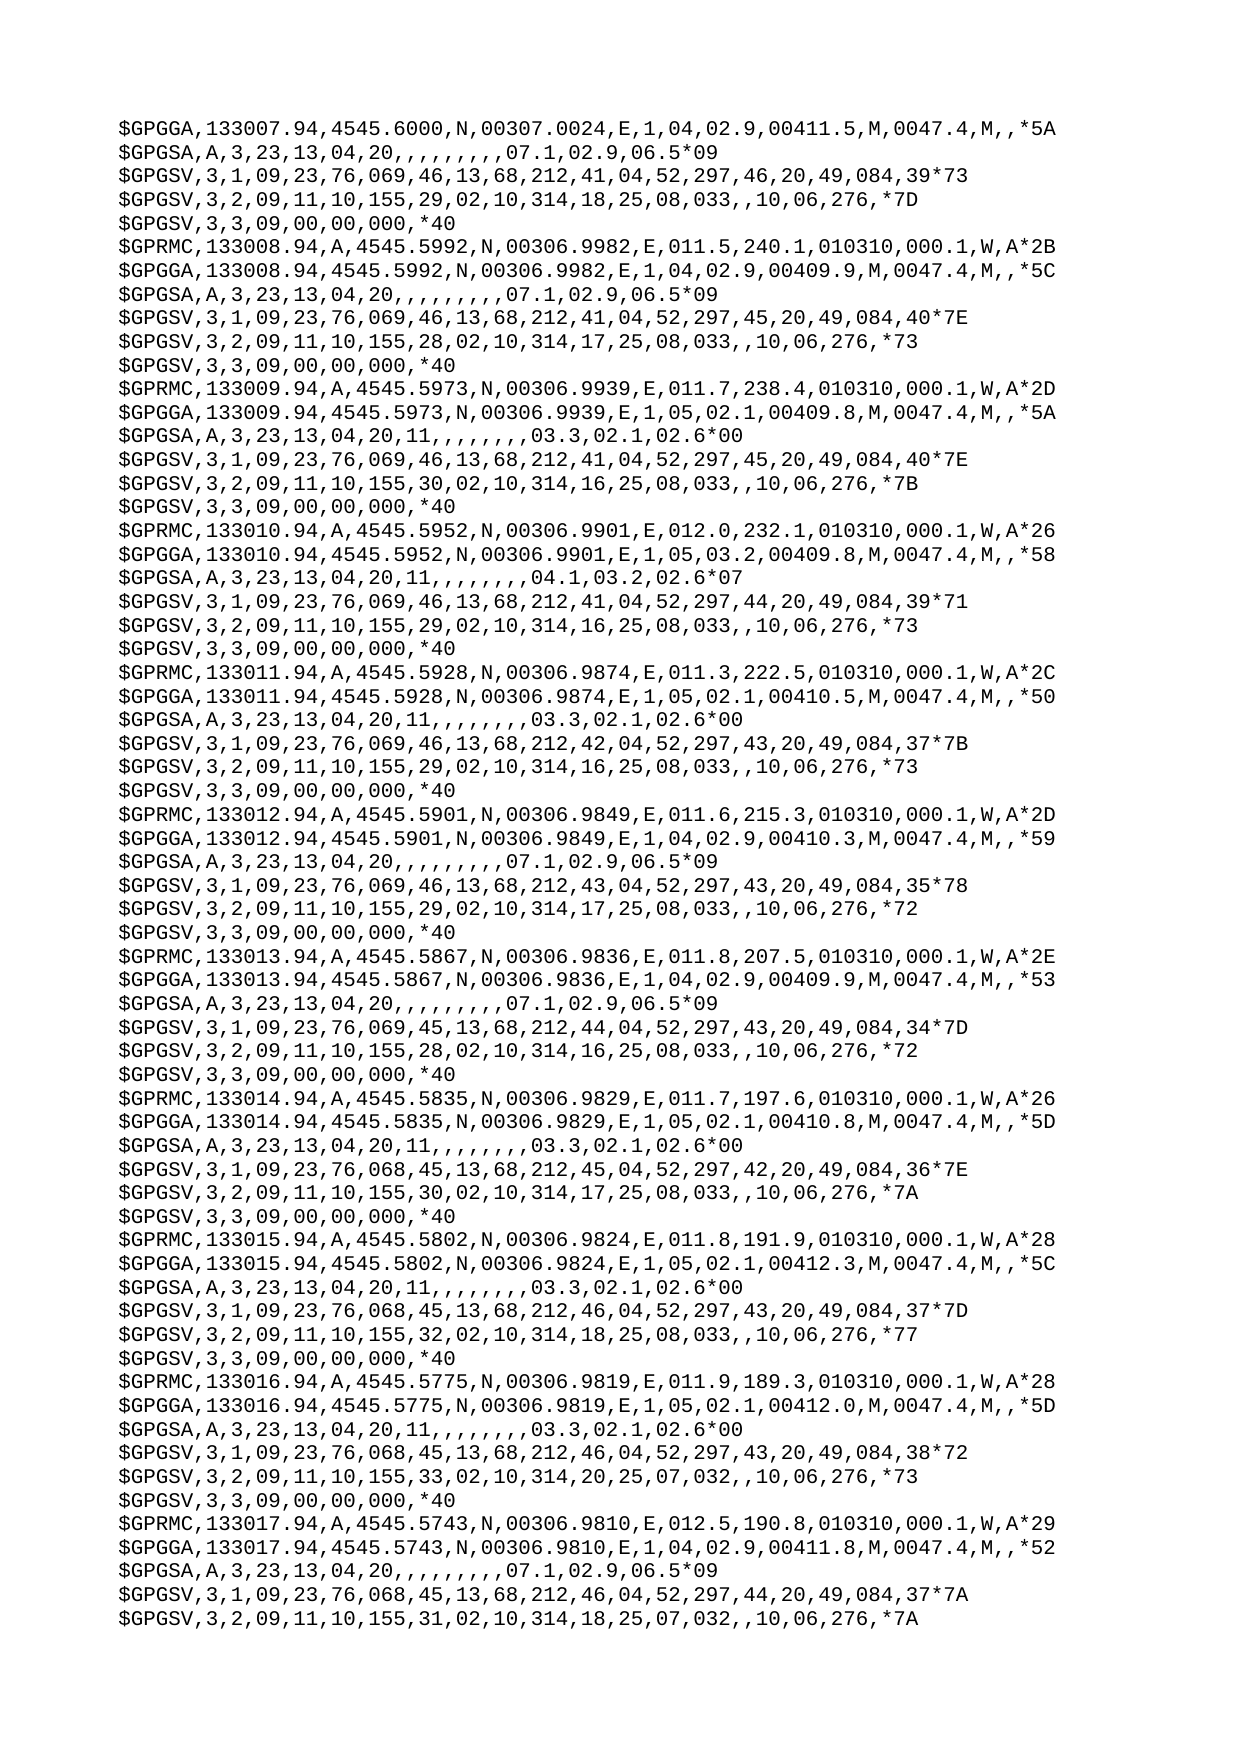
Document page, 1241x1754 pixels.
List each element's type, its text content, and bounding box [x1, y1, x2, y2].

text $GPGGA,133012.94,4545.5901,N,00306.9849,E,1,04,02.9,00410.3,M,0047.4,M,,*59 [118, 827, 1122, 851]
text $GPGSV,3,1,09,23,76,069,46,13,68,212,41,04,52,297,44,20,49,084,39*71 [118, 591, 1122, 615]
text $GPGSV,3,2,09,11,10,155,30,02,10,314,16,25,08,033,,10,06,276,*7B [118, 473, 1122, 496]
text $GPGSV,3,2,09,11,10,155,29,02,10,314,16,25,08,033,,10,06,276,*73 [118, 615, 1122, 638]
text $GPRMC,133011.94,A,4545.5928,N,00306.9874,E,011.3,222.5,010310,000.1,W,A*2C [118, 662, 1122, 686]
text $GPGSV,3,2,09,11,10,155,31,02,10,314,18,25,07,032,,10,06,276,*7A [118, 1608, 1122, 1631]
text $GPGSA,A,3,23,13,04,20,11,,,,,,,,03.3,02.1,02.6*00 [118, 1277, 1122, 1300]
text $GPGSA,A,3,23,13,04,20,,,,,,,,,07.1,02.9,06.5*09 [118, 851, 1122, 875]
text $GPGSV,3,3,09,00,00,000,*40 [118, 354, 1122, 378]
text $GPGSV,3,2,09,11,10,155,29,02,10,314,16,25,08,033,,10,06,276,*73 [118, 757, 1122, 780]
text $GPGSV,3,2,09,11,10,155,32,02,10,314,18,25,08,033,,10,06,276,*77 [118, 1324, 1122, 1348]
text $GPRMC,133017.94,A,4545.5743,N,00306.9810,E,012.5,190.8,010310,000.1,W,A*29 [118, 1513, 1122, 1537]
text $GPRMC,133009.94,A,4545.5973,N,00306.9939,E,011.7,238.4,010310,000.1,W,A*2D [118, 378, 1122, 402]
text $GPGSV,3,3,09,00,00,000,*40 [118, 1064, 1122, 1088]
text $GPGSV,3,3,09,00,00,000,*40 [118, 1348, 1122, 1371]
text $GPGSV,3,1,09,23,76,068,45,13,68,212,46,04,52,297,44,20,49,084,37*7A [118, 1584, 1122, 1608]
text $GPGGA,133017.94,4545.5743,N,00306.9810,E,1,04,02.9,00411.8,M,0047.4,M,,*52 [118, 1537, 1122, 1561]
text $GPGGA,133016.94,4545.5775,N,00306.9819,E,1,05,02.1,00412.0,M,0047.4,M,,*5D [118, 1395, 1122, 1419]
text $GPGSV,3,2,09,11,10,155,29,02,10,314,18,25,08,033,,10,06,276,*7D [118, 189, 1122, 213]
text $GPGSV,3,1,09,23,76,069,45,13,68,212,44,04,52,297,43,20,49,084,34*7D [118, 1017, 1122, 1040]
text $GPGGA,133008.94,4545.5992,N,00306.9982,E,1,04,02.9,00409.9,M,0047.4,M,,*5C [118, 260, 1122, 284]
text $GPGSV,3,1,09,23,76,069,46,13,68,212,41,04,52,297,45,20,49,084,40*7E [118, 449, 1122, 473]
text $GPGSA,A,3,23,13,04,20,,,,,,,,,07.1,02.9,06.5*09 [118, 142, 1122, 165]
text $GPGSV,3,3,09,00,00,000,*40 [118, 496, 1122, 520]
text $GPGGA,133014.94,4545.5835,N,00306.9829,E,1,05,02.1,00410.8,M,0047.4,M,,*5D [118, 1111, 1122, 1135]
text $GPGSA,A,3,23,13,04,20,11,,,,,,,,03.3,02.1,02.6*00 [118, 426, 1122, 449]
text $GPRMC,133010.94,A,4545.5952,N,00306.9901,E,012.0,232.1,010310,000.1,W,A*26 [118, 520, 1122, 544]
text $GPGSV,3,1,09,23,76,068,45,13,68,212,46,04,52,297,43,20,49,084,37*7D [118, 1300, 1122, 1324]
text $GPGSA,A,3,23,13,04,20,11,,,,,,,,04.1,03.2,02.6*07 [118, 567, 1122, 591]
text $GPGGA,133009.94,4545.5973,N,00306.9939,E,1,05,02.1,00409.8,M,0047.4,M,,*5A [118, 402, 1122, 426]
text $GPGSV,3,1,09,23,76,069,46,13,68,212,42,04,52,297,43,20,49,084,37*7B [118, 733, 1122, 757]
text $GPGSV,3,3,09,00,00,000,*40 [118, 1489, 1122, 1513]
text $GPGGA,133011.94,4545.5928,N,00306.9874,E,1,05,02.1,00410.5,M,0047.4,M,,*50 [118, 686, 1122, 709]
text $GPGSV,3,3,09,00,00,000,*40 [118, 922, 1122, 946]
text $GPGSV,3,3,09,00,00,000,*40 [118, 638, 1122, 662]
text $GPGSV,3,1,09,23,76,068,45,13,68,212,45,04,52,297,42,20,49,084,36*7E [118, 1158, 1122, 1182]
text $GPGGA,133007.94,4545.6000,N,00307.0024,E,1,04,02.9,00411.5,M,0047.4,M,,*5A [118, 118, 1122, 142]
text $GPGSV,3,2,09,11,10,155,29,02,10,314,17,25,08,033,,10,06,276,*72 [118, 898, 1122, 922]
text $GPGSV,3,2,09,11,10,155,30,02,10,314,17,25,08,033,,10,06,276,*7A [118, 1182, 1122, 1206]
text $GPRMC,133012.94,A,4545.5901,N,00306.9849,E,011.6,215.3,010310,000.1,W,A*2D [118, 804, 1122, 827]
text $GPRMC,133014.94,A,4545.5835,N,00306.9829,E,011.7,197.6,010310,000.1,W,A*26 [118, 1088, 1122, 1111]
text $GPGSV,3,3,09,00,00,000,*40 [118, 1206, 1122, 1229]
text $GPGSV,3,1,09,23,76,068,45,13,68,212,46,04,52,297,43,20,49,084,38*72 [118, 1442, 1122, 1466]
text $GPGSV,3,2,09,11,10,155,33,02,10,314,20,25,07,032,,10,06,276,*73 [118, 1466, 1122, 1489]
text $GPGSA,A,3,23,13,04,20,11,,,,,,,,03.3,02.1,02.6*00 [118, 709, 1122, 733]
text $GPGSV,3,1,09,23,76,069,46,13,68,212,41,04,52,297,45,20,49,084,40*7E [118, 307, 1122, 331]
text $GPGSV,3,1,09,23,76,069,46,13,68,212,43,04,52,297,43,20,49,084,35*78 [118, 875, 1122, 898]
text $GPGSV,3,2,09,11,10,155,28,02,10,314,16,25,08,033,,10,06,276,*72 [118, 1040, 1122, 1064]
text $GPRMC,133016.94,A,4545.5775,N,00306.9819,E,011.9,189.3,010310,000.1,W,A*28 [118, 1371, 1122, 1395]
text $GPGSV,3,2,09,11,10,155,28,02,10,314,17,25,08,033,,10,06,276,*73 [118, 331, 1122, 354]
text $GPRMC,133013.94,A,4545.5867,N,00306.9836,E,011.8,207.5,010310,000.1,W,A*2E [118, 946, 1122, 969]
text $GPGSV,3,3,09,00,00,000,*40 [118, 213, 1122, 236]
text $GPGSV,3,3,09,00,00,000,*40 [118, 780, 1122, 804]
text $GPRMC,133015.94,A,4545.5802,N,00306.9824,E,011.8,191.9,010310,000.1,W,A*28 [118, 1229, 1122, 1253]
text $GPGSA,A,3,23,13,04,20,,,,,,,,,07.1,02.9,06.5*09 [118, 993, 1122, 1017]
text $GPGSA,A,3,23,13,04,20,11,,,,,,,,03.3,02.1,02.6*00 [118, 1419, 1122, 1442]
text $GPGSA,A,3,23,13,04,20,11,,,,,,,,03.3,02.1,02.6*00 [118, 1135, 1122, 1158]
text $GPGGA,133015.94,4545.5802,N,00306.9824,E,1,05,02.1,00412.3,M,0047.4,M,,*5C [118, 1253, 1122, 1277]
text $GPRMC,133008.94,A,4545.5992,N,00306.9982,E,011.5,240.1,010310,000.1,W,A*2B [118, 236, 1122, 260]
text $GPGGA,133010.94,4545.5952,N,00306.9901,E,1,05,03.2,00409.8,M,0047.4,M,,*58 [118, 544, 1122, 567]
text $GPGGA,133013.94,4545.5867,N,00306.9836,E,1,04,02.9,00409.9,M,0047.4,M,,*53 [118, 969, 1122, 993]
text $GPGSA,A,3,23,13,04,20,,,,,,,,,07.1,02.9,06.5*09 [118, 284, 1122, 307]
text $GPGSA,A,3,23,13,04,20,,,,,,,,,07.1,02.9,06.5*09 [118, 1561, 1122, 1584]
text $GPGSV,3,1,09,23,76,069,46,13,68,212,41,04,52,297,46,20,49,084,39*73 [118, 165, 1122, 189]
